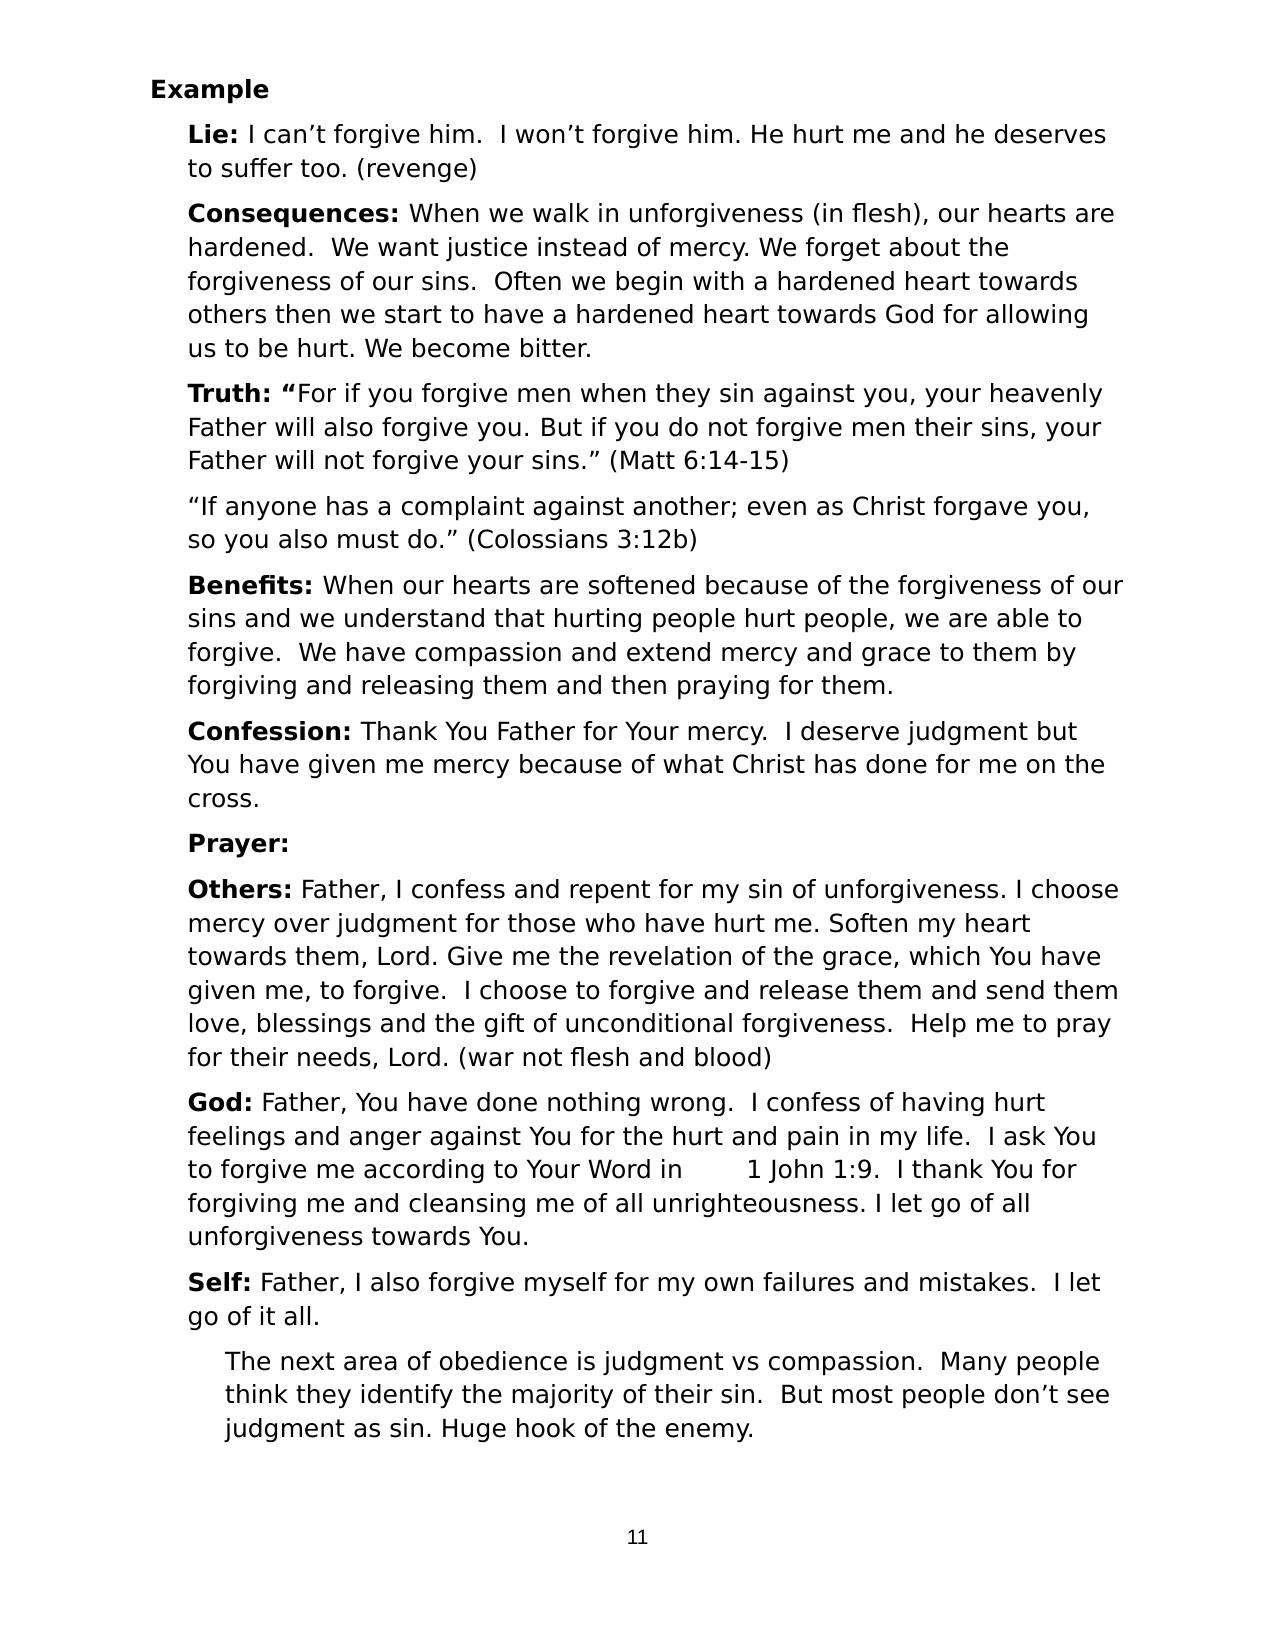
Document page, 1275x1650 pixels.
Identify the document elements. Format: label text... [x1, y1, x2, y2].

text Prayer: [187, 830, 1125, 859]
text Truth: “For if you forgive men when they sin against you, your heavenly Father will also forgive you. But if you do not forgive men their sins, your Father will not forgive your sins.” (Matt 6:14-15) [187, 379, 1125, 476]
subtitle Example [150, 75, 1125, 104]
text Benefits: When our hearts are softened because of the forgiveness of our sins and we understand that hurting people hurt people, we are able to forgive. We have compassion and extend mercy and grace to them by forgiving and releasing them and then praying for them. [187, 571, 1125, 701]
text God: Father, You have done nothing wrong. I confess of having hurt feelings and anger against You for the hurt and pain in my life. I ask You to forgive me according to Your Word in 1 John 1:9. I thank You for forgiving me and cleansing me of all unrighteousness. I let go of all unforgiveness towards You. [187, 1088, 1125, 1252]
text Lie: I can’t forgive him. I won’t forgive him. He hurt me and he deserves to suffer too. (revenge) [187, 121, 1125, 183]
text “If anyone has a complaint against another; even as Christ forgave you, so you also must do.” (Colossians 3:12b) [187, 492, 1125, 554]
text Consequences: When we walk in unforgiveness (in flesh), our hearts are hardened. We want justice instead of mercy. We forget about the forgiveness of our sins. Often we begin with a hardened heart towards others then we start to have a hardened heart towards God for allowing us to be hurt. We become bitter. [187, 199, 1125, 363]
text Self: Father, I also forgive myself for my own failures and mistakes. I let go of it all. [187, 1268, 1125, 1331]
text Confession: Thank You Father for Your mercy. I deserve judgment but You have given me mercy because of what Christ has done for me on the cross. [187, 717, 1125, 813]
text Others: Father, I confess and repent for my sin of unforgiveness. I choose mercy over judgment for those who have hurt me. Soften my heart towards them, Lord. Give me the revelation of the grace, which You have given me, to forgive. I choose to forgive and release them and send them love, blessings and the gift of unconditional forgiveness. Help me to pray for their needs, Lord. (war not flesh and blood) [187, 875, 1125, 1072]
text The next area of obedience is judgment vs compassion. Many people think they identify the majority of their sin. But most people don’t see judgment as sin. Huge hook of the enemy. [225, 1347, 1125, 1443]
